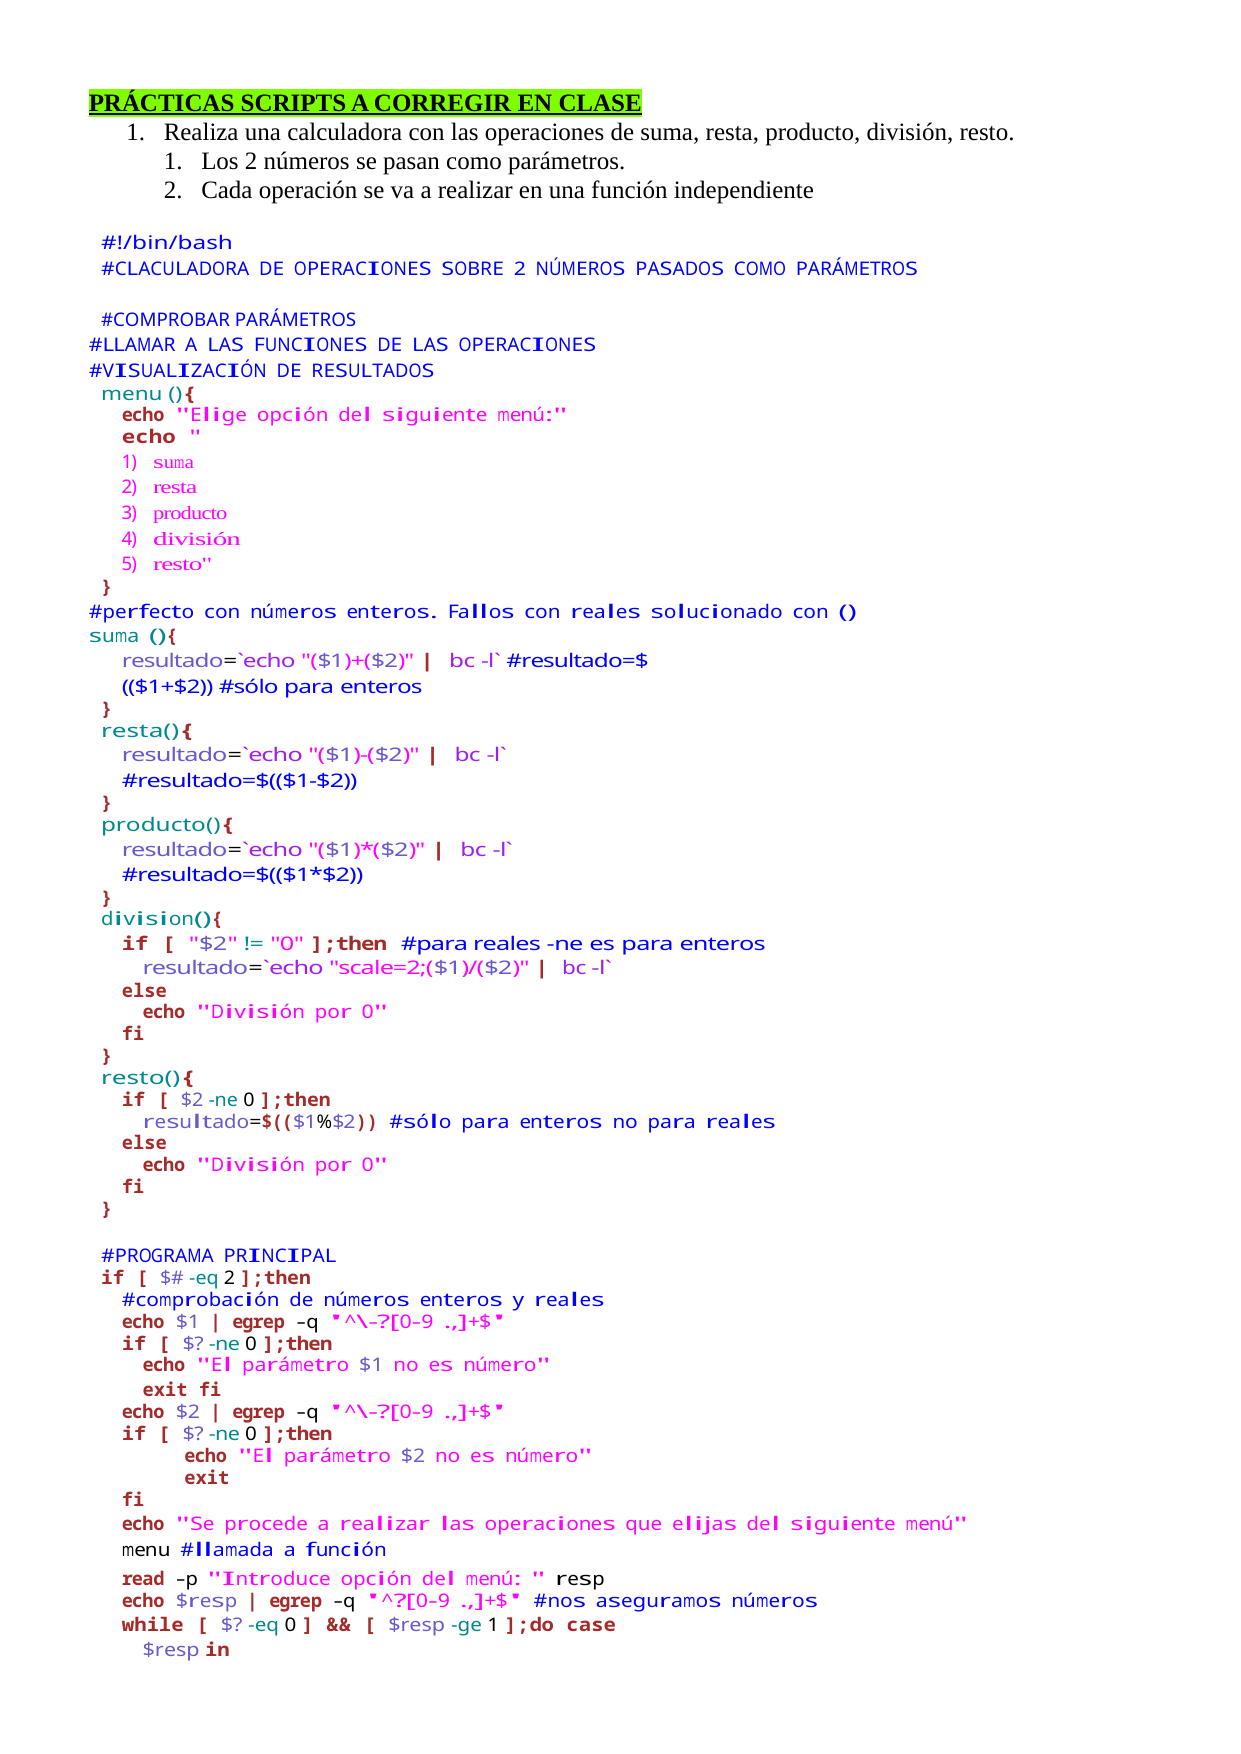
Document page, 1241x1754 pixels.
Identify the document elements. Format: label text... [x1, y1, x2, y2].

text fi [122, 1489, 1152, 1510]
text resultado=`echo "($1)-($2)" | bc -l` #resultado=$(($1-$2)) [122, 742, 587, 793]
text exit fi [122, 1376, 297, 1401]
text resultado=$(($1%$2)) #sólo para enteros no para reales [142, 1111, 1152, 1132]
text if [ $2 -ne 0 ];then [122, 1089, 1152, 1111]
list Realiza una calculadora con las operaciones de suma, resta, producto, división, resto. [126, 117, 1152, 146]
list producto [121, 499, 1152, 525]
text echo "El parámetro $2 no es número" [184, 1445, 1152, 1467]
text echo "División por 0" [142, 1001, 1152, 1023]
text } [101, 1198, 1152, 1220]
list Los 2 números se pasan como parámetros. [163, 146, 1152, 175]
text } [101, 699, 1152, 720]
text else [122, 1132, 1152, 1154]
text #PROGRAMA PRINCIPAL [101, 1245, 1152, 1267]
list Cada operación se va a realizar en una función independiente [163, 175, 1152, 203]
text echo $2 | egrep -q '^\-?[0-9 .,]+$' [122, 1401, 1152, 1423]
text } [101, 1045, 1152, 1067]
text if [ $? -ne 0 ];then [122, 1423, 1152, 1445]
text if [ "$2" != "0" ];then #para reales -ne es para enteros resultado=`echo "scale=2;($1)/($2)" | bc -l` [122, 930, 895, 980]
text #CLACULADORA DE OPERACIONES SOBRE 2 NÚMEROS PASADOS COMO PARÁMETROS [101, 255, 1152, 280]
text if [ $? -ne 0 ];then [122, 1332, 1152, 1354]
text if [ $# -eq 2 ];then [101, 1267, 1152, 1289]
text #!/bin/bash [101, 229, 1152, 255]
list resto" [121, 551, 1152, 576]
list resta [121, 474, 1152, 499]
text producto(){ [101, 814, 1152, 836]
text #perfecto con números enteros. Fallos con reales solucionado con () suma (){ [88, 598, 895, 648]
text else [122, 980, 1152, 1001]
text resto(){ [101, 1067, 1152, 1089]
text #comprobación de números enteros y reales [122, 1289, 1152, 1311]
text PRÁCTICAS SCRIPTS A CORREGIR EN CLASE [88, 88, 1152, 117]
text } [101, 576, 1152, 598]
text echo "División por 0" [142, 1154, 1152, 1176]
text division(){ [101, 908, 1152, 930]
text read -p "Introduce opción del menú: " resp [122, 1568, 1152, 1590]
text resultado=`echo "($1)*($2)" | bc -l` #resultado=$(($1*$2)) [122, 836, 587, 887]
text #LLAMAR A LAS FUNCIONES DE LAS OPERACIONES #VISUALIZACIÓN DE RESULTADOS [88, 332, 677, 383]
text menu (){ [101, 383, 1152, 404]
text echo "Elige opción del siguiente menú:" [122, 404, 1152, 426]
text resultado=`echo "($1)+($2)" | bc -l` #resultado=$(($1+$2)) #sólo para enteros [122, 648, 677, 699]
text echo "Se procede a realizar las operaciones que elijas del siguiente menú" menu #llamada a función [122, 1510, 988, 1561]
text } [101, 793, 1152, 814]
text fi [122, 1176, 1152, 1198]
text #COMPROBAR PARÁMETROS [101, 306, 1152, 331]
text echo "El parámetro $1 no es número" [142, 1354, 1152, 1376]
list suma [121, 448, 1152, 474]
text echo $1 | egrep -q '^\-?[0-9 .,]+$' [122, 1311, 1152, 1332]
text while [ $? -eq 0 ] && [ $resp -ge 1 ];do case $resp in [122, 1612, 677, 1662]
text echo " [122, 426, 1152, 448]
text echo $resp | egrep -q '^?[0-9 .,]+$' #nos aseguramos números [122, 1590, 1152, 1612]
list división [121, 525, 1152, 551]
text } [101, 887, 1152, 908]
text resta(){ [101, 720, 1152, 742]
text exit [184, 1467, 1152, 1489]
text fi [122, 1023, 1152, 1045]
